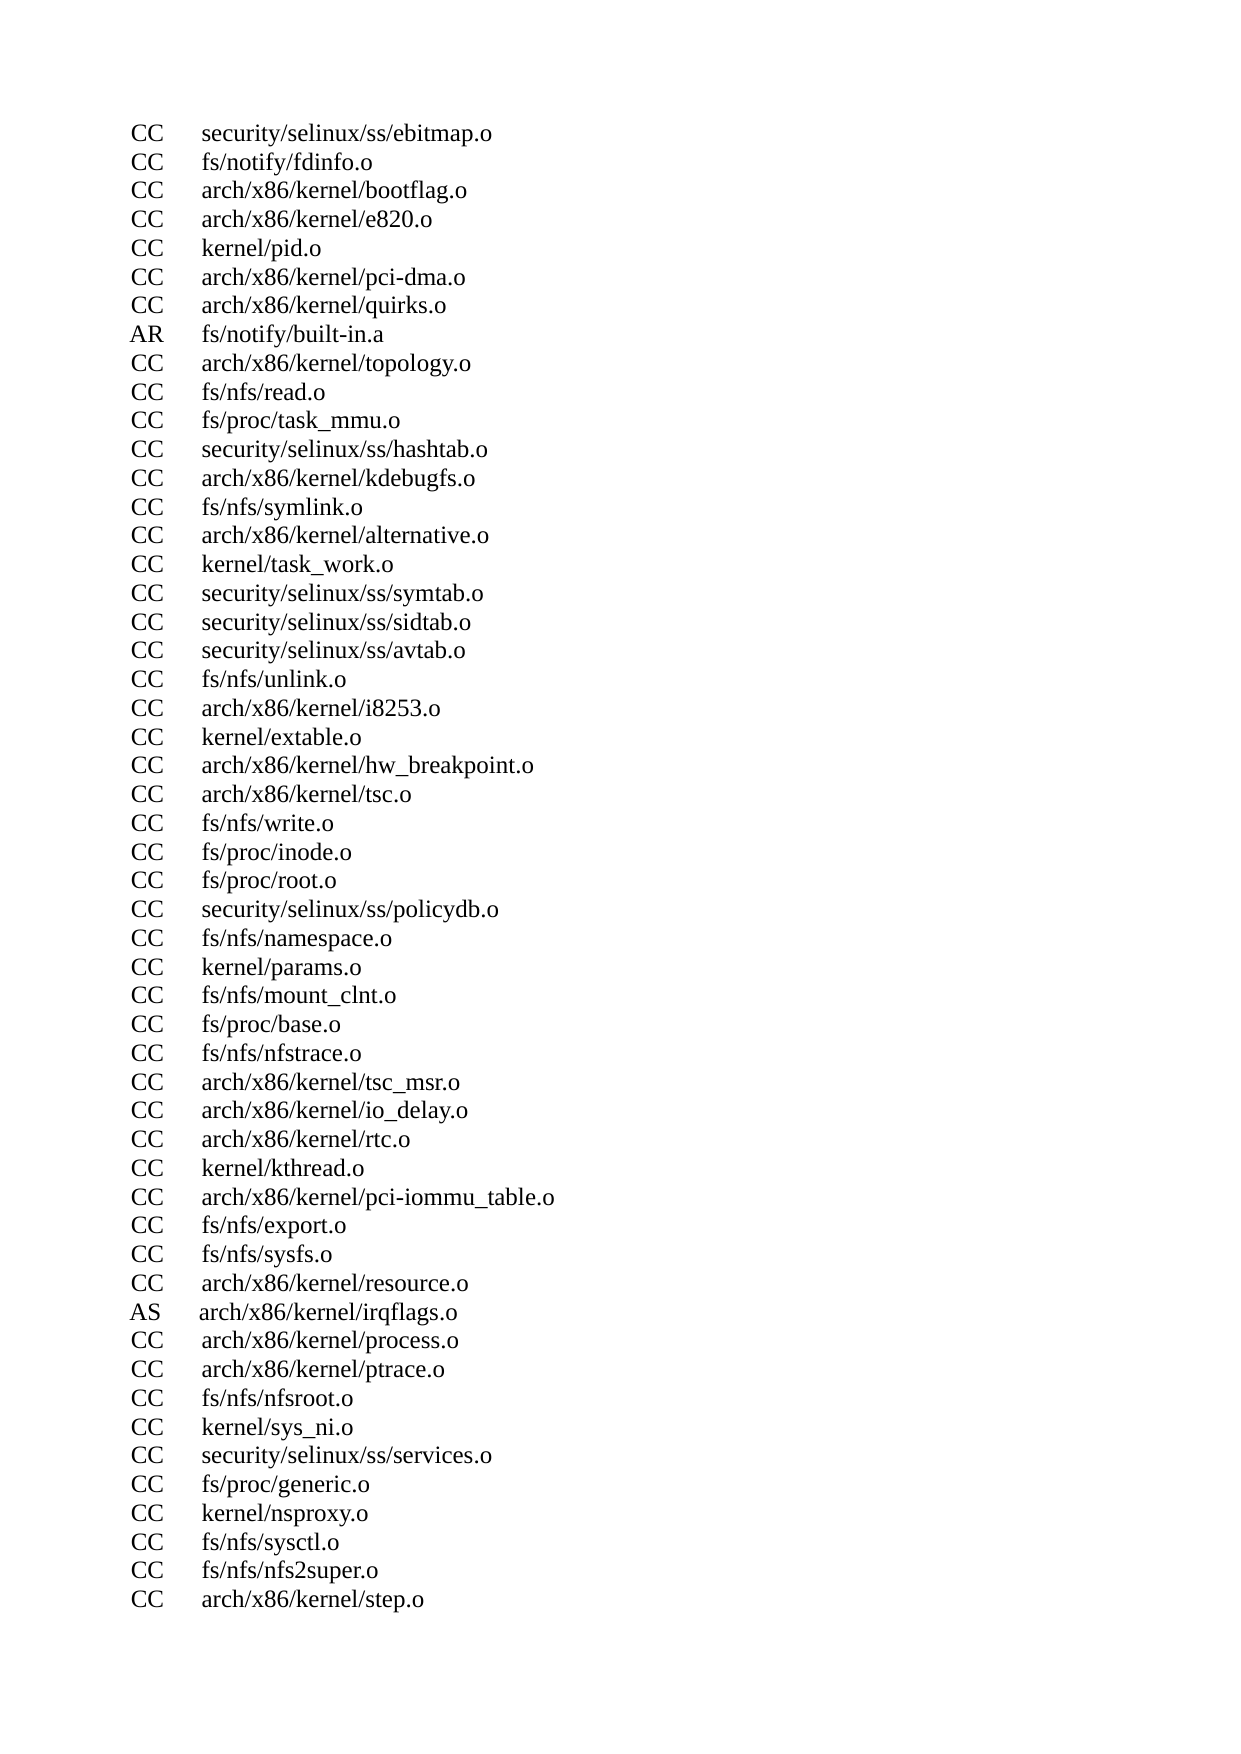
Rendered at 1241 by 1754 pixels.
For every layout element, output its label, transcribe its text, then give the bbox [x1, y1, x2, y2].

text CC kernel/kthread.o [118, 1153, 1122, 1182]
text CC arch/x86/kernel/pci-iommu_table.o [118, 1182, 1122, 1211]
text CC arch/x86/kernel/bootflag.o [118, 176, 1122, 204]
text CC security/selinux/ss/policydb.o [118, 894, 1122, 923]
text CC fs/nfs/sysctl.o [118, 1527, 1122, 1556]
text CC arch/x86/kernel/tsc.o [118, 779, 1122, 808]
text CC fs/nfs/sysfs.o [118, 1239, 1122, 1268]
text CC kernel/extable.o [118, 722, 1122, 751]
text CC security/selinux/ss/symtab.o [118, 578, 1122, 607]
text CC kernel/params.o [118, 952, 1122, 981]
text CC security/selinux/ss/avtab.o [118, 636, 1122, 664]
text CC security/selinux/ss/ebitmap.o [118, 118, 1122, 147]
text CC arch/x86/kernel/kdebugfs.o [118, 463, 1122, 492]
text CC fs/nfs/read.o [118, 377, 1122, 406]
text CC fs/notify/fdinfo.o [118, 147, 1122, 176]
text CC fs/proc/base.o [118, 1009, 1122, 1038]
text CC fs/nfs/symlink.o [118, 492, 1122, 521]
text CC arch/x86/kernel/resource.o [118, 1268, 1122, 1297]
text CC fs/nfs/write.o [118, 808, 1122, 837]
text CC kernel/pid.o [118, 233, 1122, 262]
text CC arch/x86/kernel/e820.o [118, 204, 1122, 233]
text CC fs/nfs/nfstrace.o [118, 1038, 1122, 1067]
text CC fs/nfs/namespace.o [118, 923, 1122, 952]
text CC arch/x86/kernel/hw_breakpoint.o [118, 751, 1122, 779]
text CC arch/x86/kernel/alternative.o [118, 521, 1122, 549]
text CC fs/proc/root.o [118, 866, 1122, 894]
text CC fs/nfs/mount_clnt.o [118, 981, 1122, 1009]
text CC arch/x86/kernel/topology.o [118, 348, 1122, 377]
text CC arch/x86/kernel/process.o [118, 1326, 1122, 1354]
text CC arch/x86/kernel/io_delay.o [118, 1096, 1122, 1124]
text CC arch/x86/kernel/pci-dma.o [118, 262, 1122, 291]
text AS arch/x86/kernel/irqflags.o [118, 1297, 1122, 1326]
text CC fs/nfs/export.o [118, 1211, 1122, 1239]
text CC fs/proc/task_mmu.o [118, 406, 1122, 434]
text CC arch/x86/kernel/step.o [118, 1584, 1122, 1613]
text CC fs/nfs/unlink.o [118, 664, 1122, 693]
text CC fs/nfs/nfs2super.o [118, 1556, 1122, 1584]
text AR fs/notify/built-in.a [118, 319, 1122, 348]
text CC kernel/task_work.o [118, 549, 1122, 578]
text CC fs/proc/generic.o [118, 1469, 1122, 1498]
text CC kernel/sys_ni.o [118, 1412, 1122, 1441]
text CC fs/proc/inode.o [118, 837, 1122, 866]
text CC security/selinux/ss/sidtab.o [118, 607, 1122, 636]
text CC security/selinux/ss/hashtab.o [118, 434, 1122, 463]
text CC fs/nfs/nfsroot.o [118, 1383, 1122, 1412]
text CC arch/x86/kernel/i8253.o [118, 693, 1122, 722]
text CC arch/x86/kernel/rtc.o [118, 1124, 1122, 1153]
text CC arch/x86/kernel/ptrace.o [118, 1354, 1122, 1383]
text CC arch/x86/kernel/tsc_msr.o [118, 1067, 1122, 1096]
text CC kernel/nsproxy.o [118, 1498, 1122, 1527]
text CC security/selinux/ss/services.o [118, 1441, 1122, 1469]
text CC arch/x86/kernel/quirks.o [118, 291, 1122, 319]
